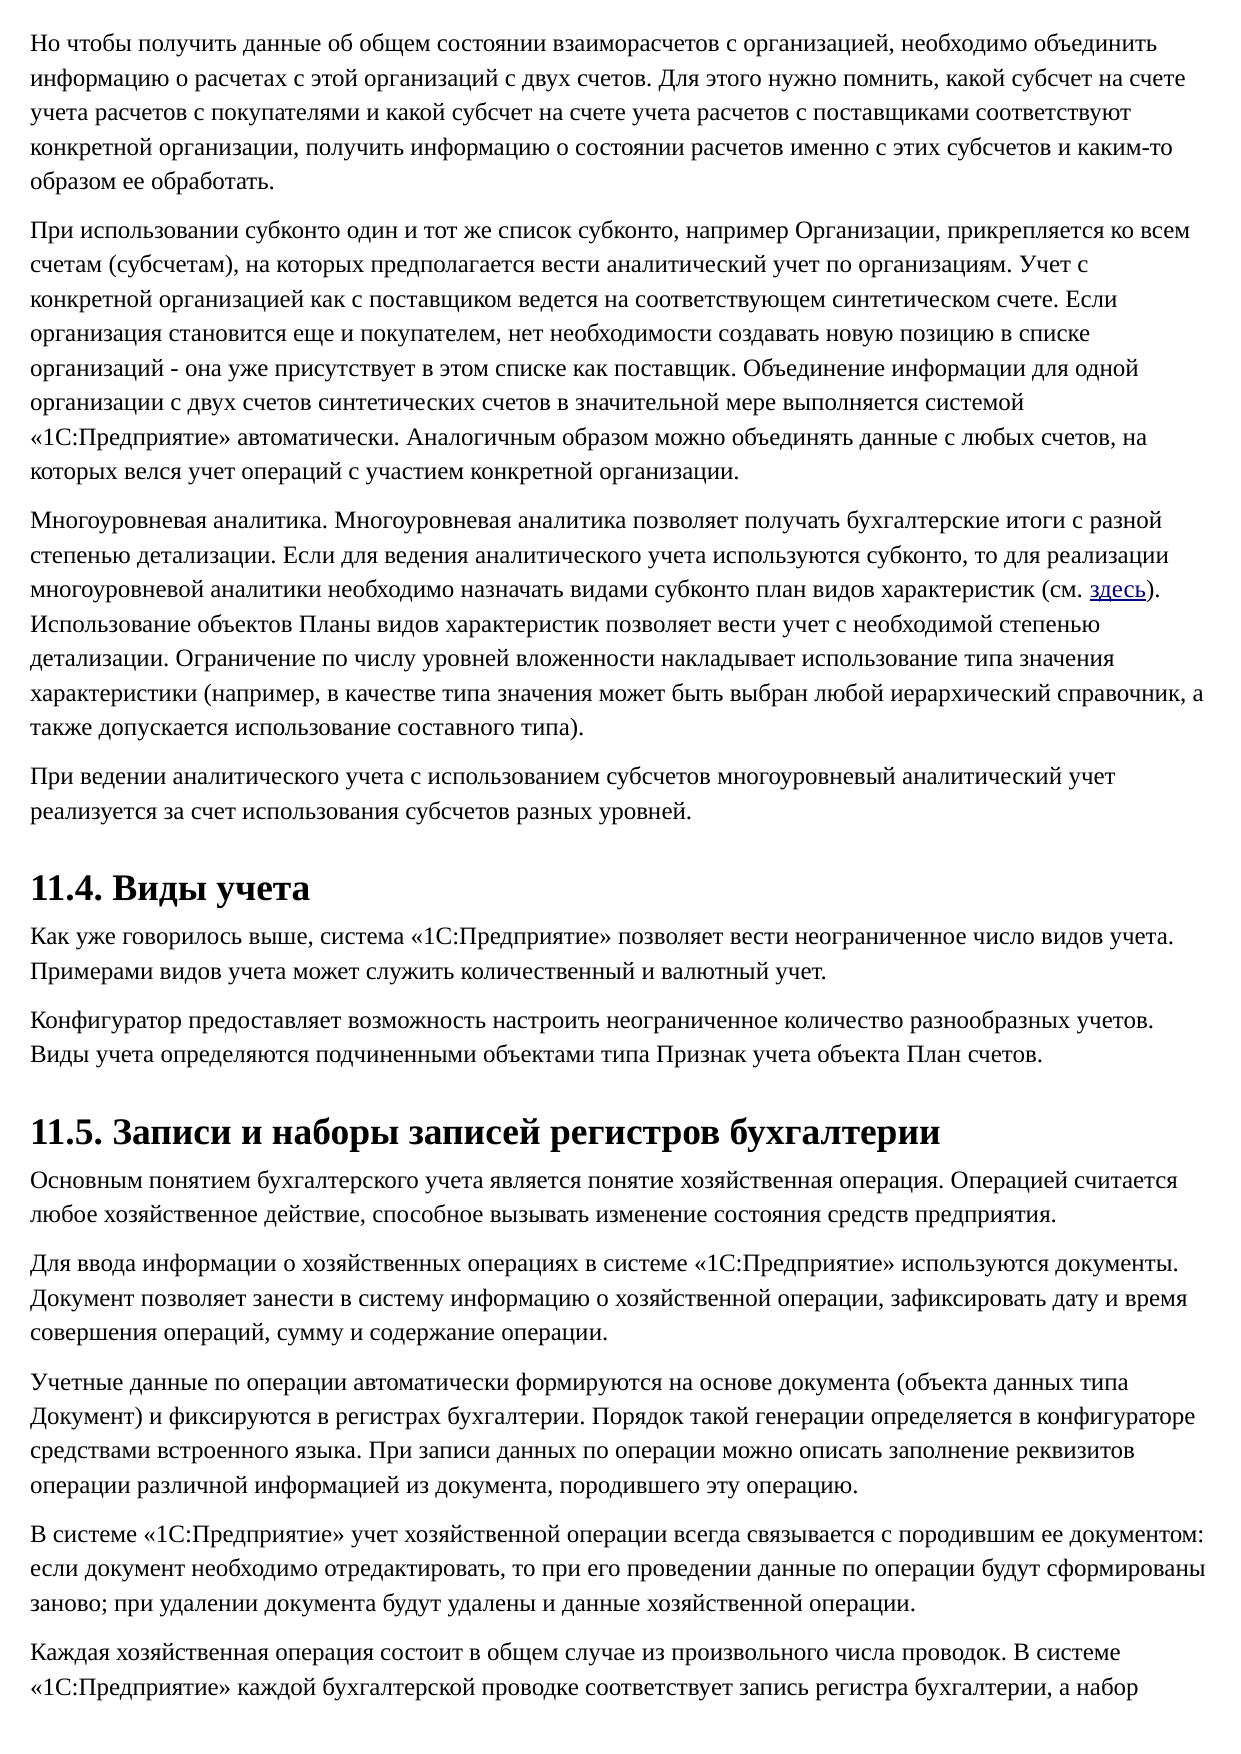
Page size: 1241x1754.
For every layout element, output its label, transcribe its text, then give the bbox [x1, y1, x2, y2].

text Для ввода информации о хозяйственных операциях в системе «1С:Предприятие» используются документы. Документ позволяет занести в систему информацию о хозяйственной операции, зафиксировать дату и время совершения операций, сумму и содержание операции. [30, 1248, 1211, 1346]
subtitle 11.4. Виды учета [30, 866, 1211, 909]
text Многоуровневая аналитика. Многоуровневая аналитика позволяет получать бухгалтерские итоги с разной степенью детализации. Если для ведения аналитического учета используются субконто, то для реализации многоуровневой аналитики необходимо назначать видами субконто план видов характеристик (см. здесь). Использование объектов Планы видов характеристик позволяет вести учет с необходимой степенью детализации. Ограничение по числу уровней вложенности накладывает использование типа значения характеристики (например, в качестве типа значения может быть выбран любой иерархический справочник, а также допускается использование составного типа). [30, 506, 1211, 741]
subtitle 11.5. Записи и наборы записей регистров бухгалтерии [30, 1109, 1211, 1152]
text Основным понятием бухгалтерского учета является понятие хозяйственная операция. Операцией считается любое хозяйственное действие, способное вызывать изменение состояния средств предприятия. [30, 1165, 1211, 1228]
text В системе «1С:Предприятие» учет хозяйственной операции всегда связывается с породившим ее документом: если документ необходимо отредактировать, то при его проведении данные по операции будут сформированы заново; при удалении документа будут удалены и данные хозяйственной операции. [30, 1519, 1211, 1617]
text При ведении аналитического учета с использованием субсчетов многоуровневый аналитический учет реализуется за счет использования субсчетов разных уровней. [30, 761, 1211, 825]
text Учетные данные по операции автоматически формируются на основе документа (объекта данных типа Документ) и фиксируются в регистрах бухгалтерии. Порядок такой генерации определяется в конфигураторе средствами встроенного языка. При записи данных по операции можно описать заполнение реквизитов операции различной информацией из документа, породившего эту операцию. [30, 1367, 1211, 1499]
text Но чтобы получить данные об общем состоянии взаиморасчетов с организацией, необходимо объединить информацию о расчетах с этой организаций с двух счетов. Для этого нужно помнить, какой субсчет на счете учета расчетов с покупателями и какой субсчет на счете учета расчетов с поставщиками соответствуют конкретной организации, получить информацию о состоянии расчетов именно с этих субсчетов и каким-то образом ее обработать. [30, 28, 1211, 195]
text Как уже говорилось выше, система «1С:Предприятие» позволяет вести неограниченное число видов учета. Примерами видов учета может служить количественный и валютный учет. [30, 921, 1211, 985]
text При использовании субконто один и тот же список субконто, например Организации, прикрепляется ко всем счетам (субсчетам), на которых предполагается вести аналитический учет по организациям. Учет с конкретной организацией как с поставщиком ведется на соответствующем синтетическом счете. Если организация становится еще и покупателем, нет необходимости создавать новую позицию в списке организаций ‑ она уже присутствует в этом списке как поставщик. Объединение информации для одной организации с двух счетов синтетических счетов в значительной мере выполняется системой «1С:Предприятие» автоматически. Аналогичным образом можно объединять данные с любых счетов, на которых велся учет операций с участием конкретной организации. [30, 215, 1211, 485]
text Конфигуратор предоставляет возможность настроить неограниченное количество разнообразных учетов. Виды учета определяются подчиненными объектами типа Признак учета объекта План счетов. [30, 1005, 1211, 1068]
text Каждая хозяйственная операция состоит в общем случае из произвольного числа проводок. В системе «1С:Предприятие» каждой бухгалтерской проводке соответствует запись регистра бухгалтерии, а набор [30, 1637, 1211, 1700]
